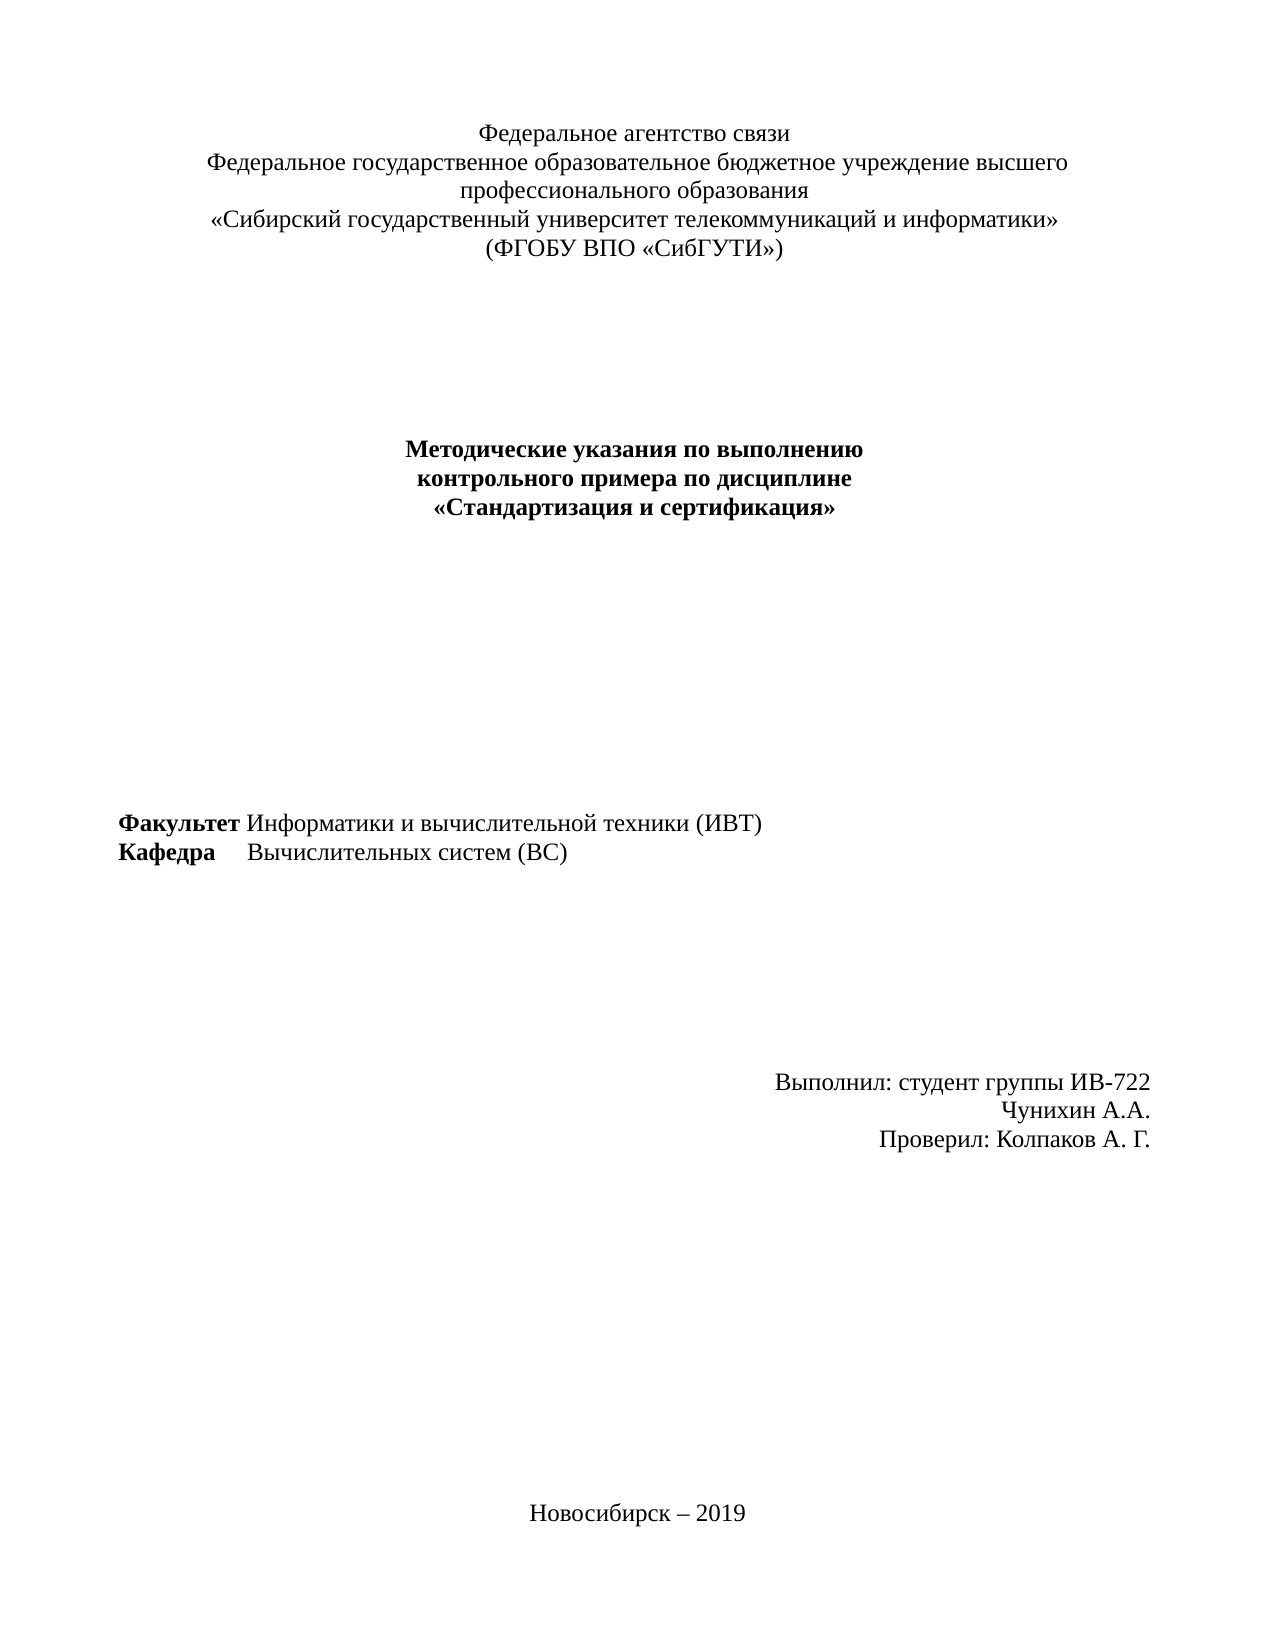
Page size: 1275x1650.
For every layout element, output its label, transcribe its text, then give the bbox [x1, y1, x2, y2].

text «Стандартизация и сертификация» [118, 492, 1157, 521]
text Кафедра Вычислительных систем (ВС) [118, 837, 1157, 866]
text Новосибирск – 2019 [118, 1498, 1157, 1527]
text «Сибирский государственный университет телекоммуникаций и информатики» [118, 204, 1157, 233]
text Методические указания по выполнению [118, 434, 1157, 463]
text Факультет Информатики и вычислительной техники (ИВТ) [118, 808, 1157, 837]
text Чунихин А.А. [118, 1096, 1157, 1124]
text Федеральное государственное образовательное бюджетное учреждение высшего профессионального образования [118, 147, 1157, 204]
text Выполнил: студент группы ИВ-722 [118, 1067, 1157, 1096]
text Проверил: Колпаков А. Г. [118, 1124, 1157, 1153]
text контрольного примера по дисциплине [118, 463, 1157, 492]
text Федеральное агентство связи [118, 118, 1157, 147]
text (ФГОБУ ВПО «СибГУТИ») [118, 233, 1157, 262]
